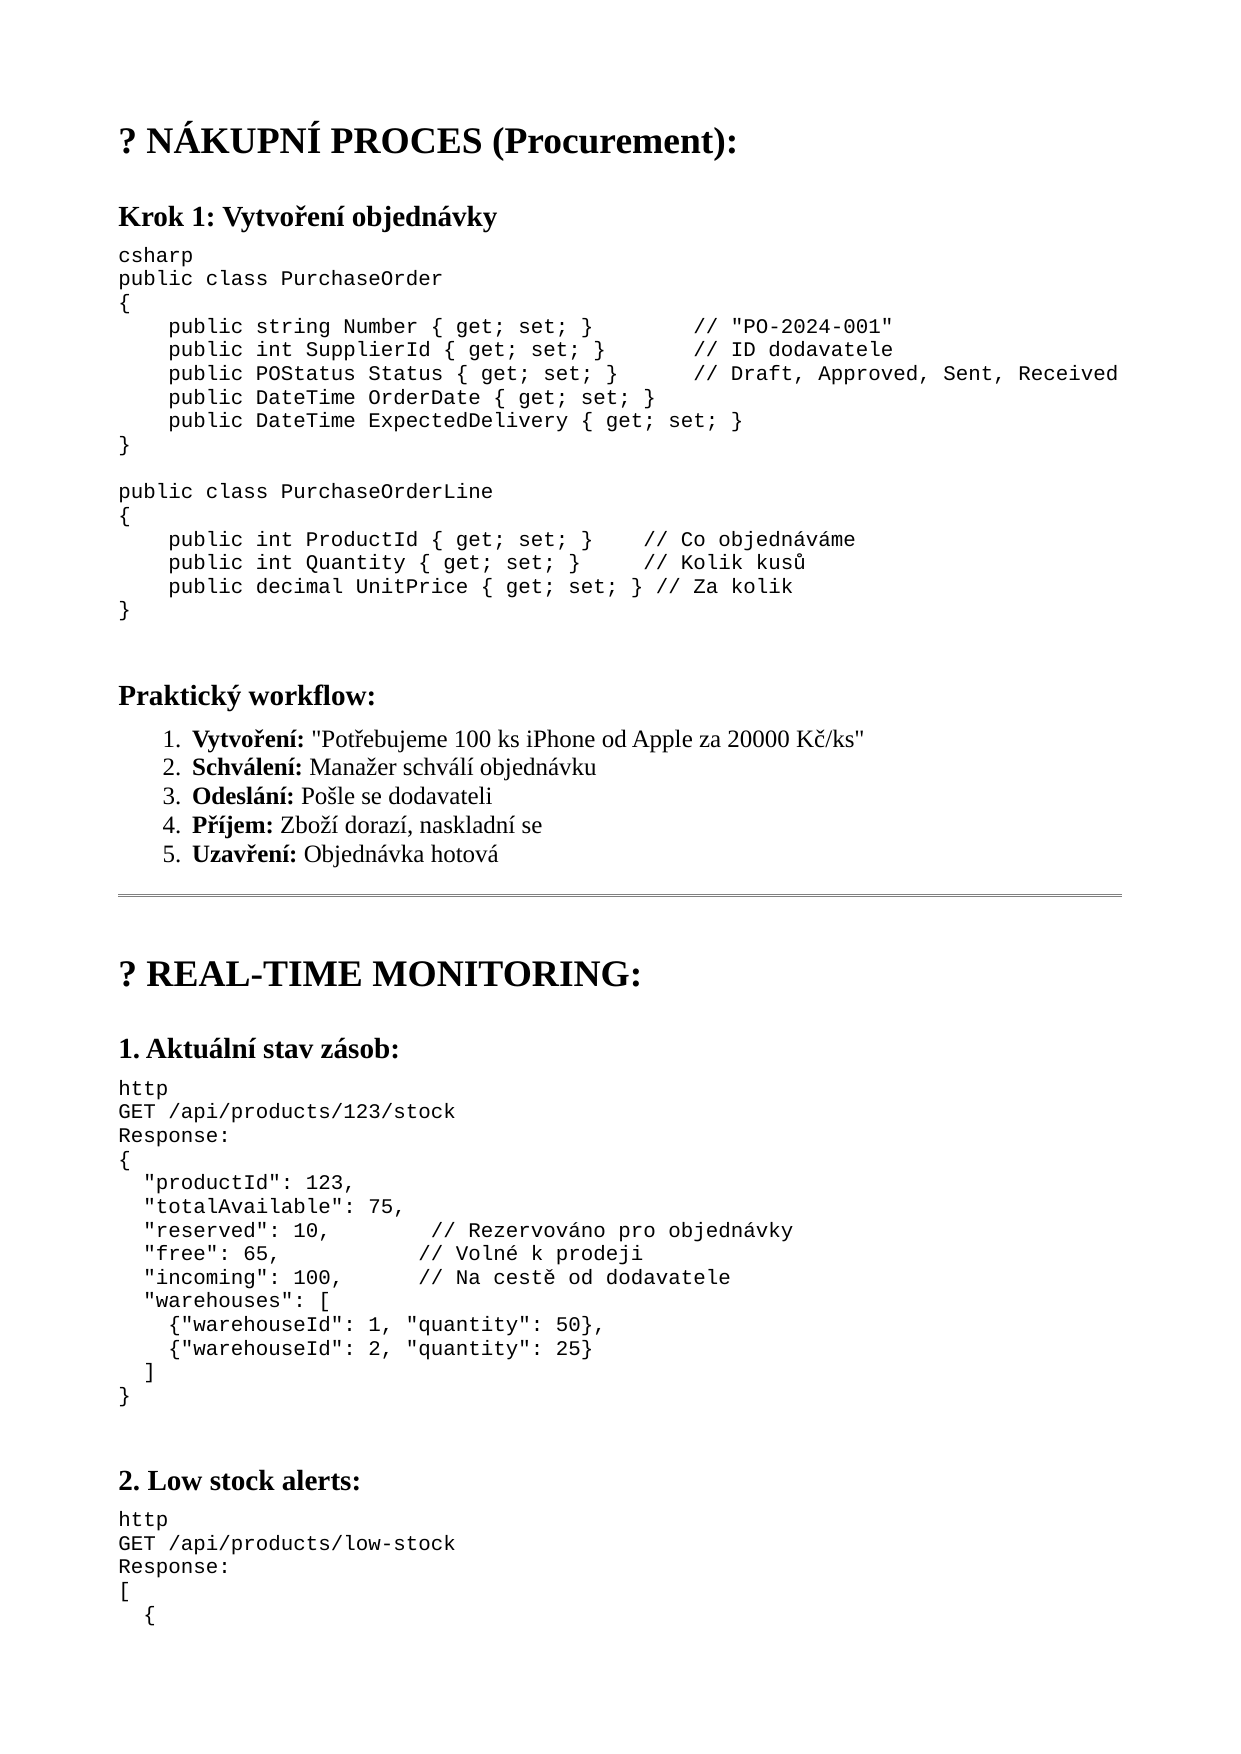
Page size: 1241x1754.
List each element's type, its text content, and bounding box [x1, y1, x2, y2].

subtitle ? NÁKUPNÍ PROCES (Procurement): [118, 118, 1122, 161]
text public int Quantity { get; set; } // Kolik kusů [118, 552, 1122, 576]
text "warehouses": [ [118, 1291, 1122, 1314]
text { [118, 1604, 1122, 1627]
text "reserved": 10, // Rezervováno pro objednávky [118, 1219, 1122, 1243]
text public POStatus Status { get; set; } // Draft, Approved, Sent, Received [118, 363, 1122, 387]
text "totalAvailable": 75, [118, 1196, 1122, 1219]
text GET /api/products/123/stock [118, 1101, 1122, 1125]
subtitle 2. Low stock alerts: [118, 1463, 1122, 1497]
list Uzavření: Objednávka hotová [162, 839, 1122, 867]
list Vytvoření: "Potřebujeme 100 ks iPhone od Apple za 20000 Kč/ks" [162, 724, 1122, 752]
text "productId": 123, [118, 1172, 1122, 1196]
text public int SupplierId { get; set; } // ID dodavatele [118, 339, 1122, 363]
text public string Number { get; set; } // "PO-2024-001" [118, 316, 1122, 339]
text "incoming": 100, // Na cestě od dodavatele [118, 1267, 1122, 1291]
text {"warehouseId": 2, "quantity": 25} [118, 1338, 1122, 1361]
text public class PurchaseOrder [118, 268, 1122, 292]
text public decimal UnitPrice { get; set; } // Za kolik [118, 576, 1122, 599]
text { [118, 292, 1122, 316]
text public class PurchaseOrderLine [118, 481, 1122, 505]
text Response: [118, 1125, 1122, 1149]
text public int ProductId { get; set; } // Co objednáváme [118, 528, 1122, 552]
text Response: [118, 1557, 1122, 1580]
text http [118, 1509, 1122, 1533]
list Schválení: Manažer schválí objednávku [162, 752, 1122, 781]
text } [118, 434, 1122, 458]
text [ [118, 1580, 1122, 1604]
text http [118, 1078, 1122, 1101]
text GET /api/products/low-stock [118, 1533, 1122, 1557]
list Příjem: Zboží dorazí, naskladní se [162, 810, 1122, 839]
list Odeslání: Pošle se dodavateli [162, 781, 1122, 810]
text } [118, 599, 1122, 623]
text csharp [118, 245, 1122, 268]
subtitle Krok 1: Vytvoření objednávky [118, 199, 1122, 232]
text { [118, 505, 1122, 528]
subtitle 1. Aktuální stav zásob: [118, 1032, 1122, 1065]
text "free": 65, // Volné k prodeji [118, 1243, 1122, 1267]
subtitle ? REAL-TIME MONITORING: [118, 951, 1122, 994]
text public DateTime OrderDate { get; set; } [118, 387, 1122, 410]
subtitle Praktický workflow: [118, 678, 1122, 711]
text ] [118, 1361, 1122, 1385]
text } [118, 1385, 1122, 1409]
text {"warehouseId": 1, "quantity": 50}, [118, 1314, 1122, 1338]
text { [118, 1149, 1122, 1172]
text public DateTime ExpectedDelivery { get; set; } [118, 410, 1122, 434]
